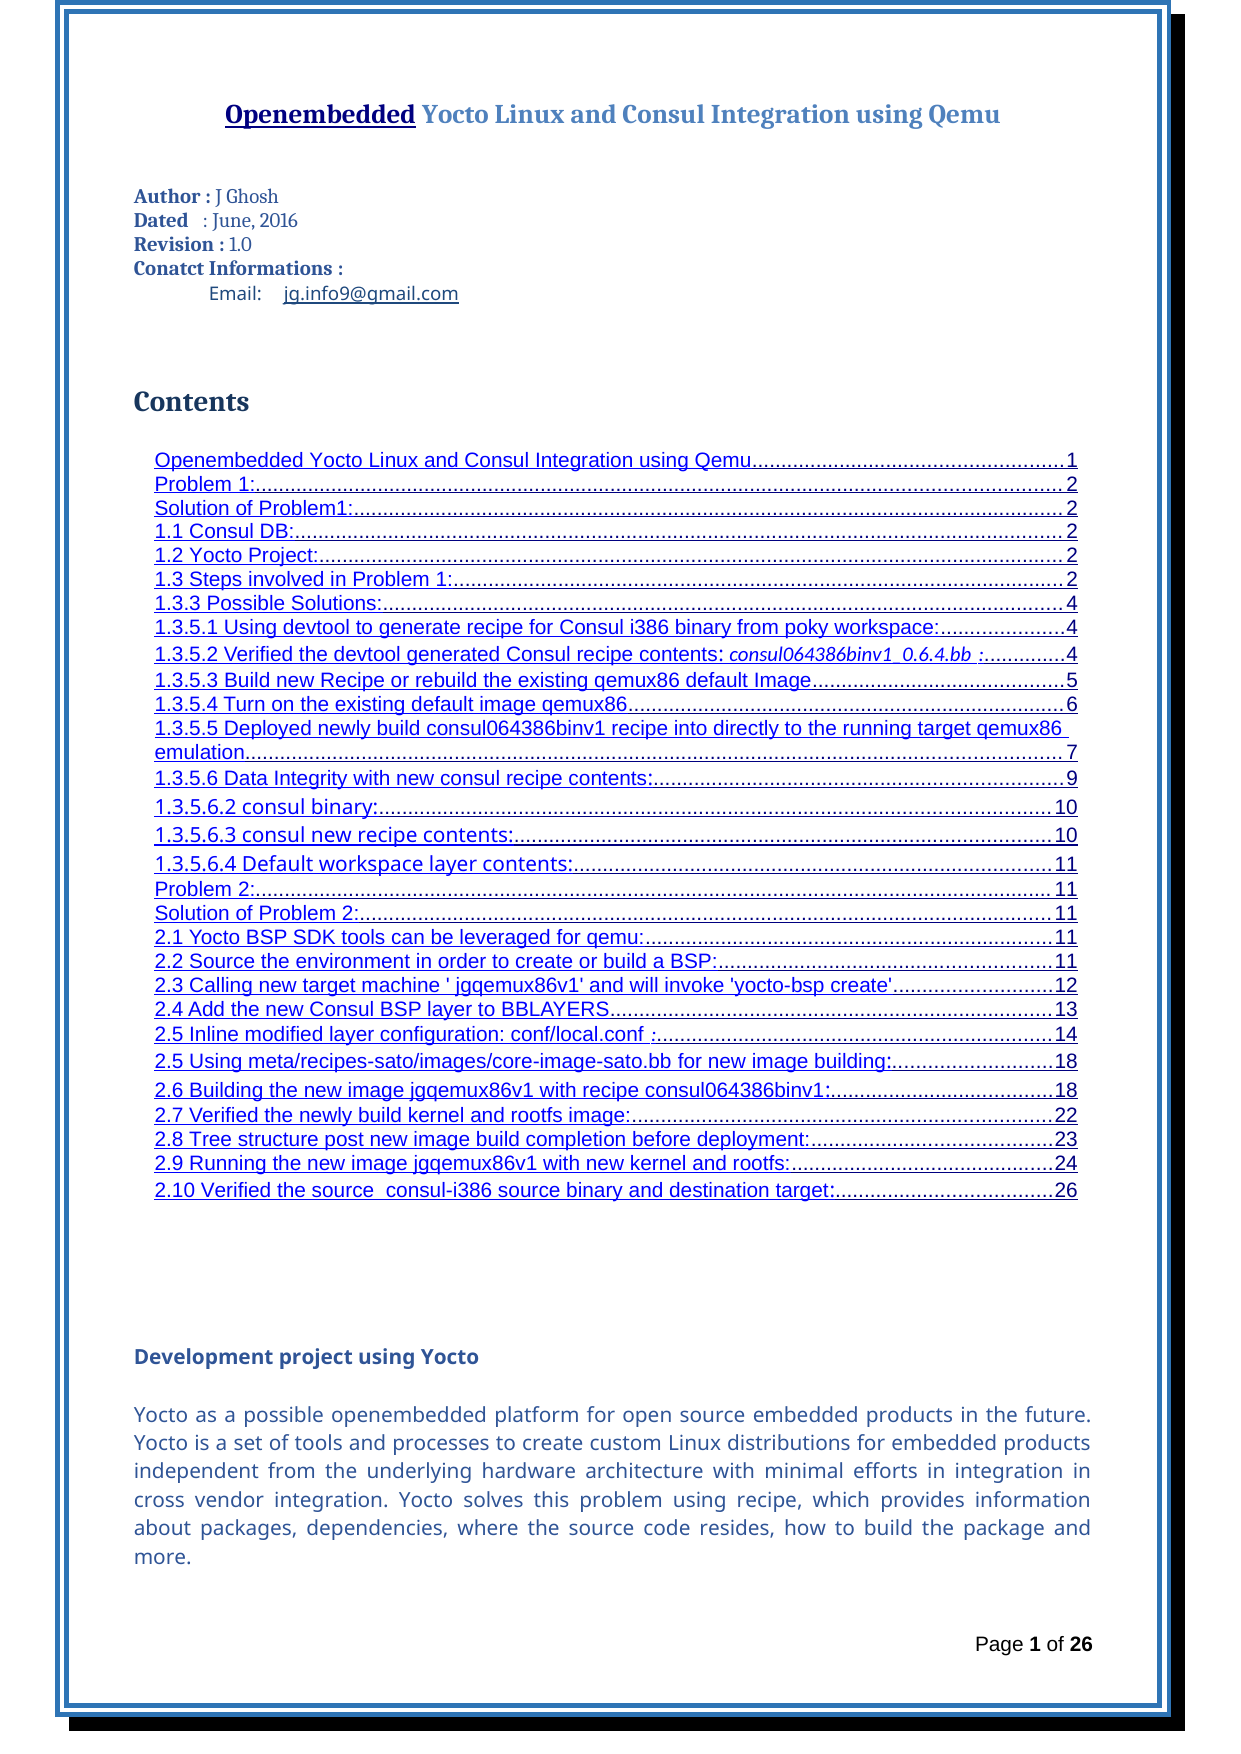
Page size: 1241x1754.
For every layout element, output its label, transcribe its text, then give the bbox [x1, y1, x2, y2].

text Conatct Informations : [133, 257, 1093, 281]
subtitle Openembedded Yocto Linux and Consul Integration using Qemu [133, 99, 1093, 131]
text Openembedded Yocto Linux and Consul Integration using Qemu 1 [154, 447, 1093, 471]
text Solution of Problem 2: 11 [154, 901, 1093, 925]
text Problem 1: 2 [154, 471, 1093, 495]
text Development project using Yocto [133, 1342, 1093, 1371]
text 1.3.5.4 Turn on the existing default image qemux86 6 [154, 692, 1093, 716]
text 1.3.5.6.4 Default workspace layer contents: 11 [154, 849, 1093, 877]
text Author : J Ghosh [133, 185, 1093, 209]
text 1.3.5.1 Using devtool to generate recipe for Consul i386 binary from poky workspace: 4 [154, 615, 1093, 639]
text 2.7 Verified the newly build kernel and rootfs image: 22 [154, 1103, 1093, 1127]
text Email: jg.info9@gmail.com [208, 281, 1093, 306]
text 2.6 Building the new image jgqemux86v1 with recipe consul064386binv1: 18 [154, 1075, 1093, 1103]
text 2.9 Running the new image jgqemux86v1 with new kernel and rootfs: 24 [154, 1151, 1093, 1175]
text 1.3.5.6.2 consul binary: 10 [154, 792, 1093, 820]
text 1.3 Steps involved in Problem 1: 2 [154, 567, 1093, 591]
text Problem 2: 11 [154, 877, 1093, 901]
text 2.3 Calling new target machine ' jgqemux86v1' and will invoke 'yocto-bsp create' 12 [154, 973, 1093, 997]
text 2.5 Inline modified layer configuration: conf/local.conf : 14 [154, 1021, 1093, 1046]
text 2.5 Using meta/recipes-sato/images/core-image-sato.bb for new image building: 18 [154, 1046, 1093, 1075]
subtitle Contents [133, 385, 1093, 418]
text 2.8 Tree structure post new image build completion before deployment: 23 [154, 1127, 1093, 1151]
text 1.3.5.2 Verified the devtool generated Consul recipe contents: consul064386binv1_0.6.4.bb : 4 [154, 639, 1093, 668]
text Dated : June, 2016 [133, 209, 1093, 233]
text Revision : 1.0 [133, 233, 1093, 257]
text 1.3.5.6.3 consul new recipe contents: 10 [154, 820, 1093, 849]
text Yocto as a possible openembedded platform for open source embedded products in the future. Yocto is a set of tools and processes to create custom Linux distributions for embedded products independent from the underlying hardware architecture with minimal efforts in integration in cross vendor integration. Yocto solves this problem using recipe, which provides information about packages, dependencies, where the source code resides, how to build the package and more. [133, 1400, 1093, 1570]
text 1.2 Yocto Project: 2 [154, 543, 1093, 567]
text 2.2 Source the environment in order to create or build a BSP: 11 [154, 949, 1093, 973]
text Solution of Problem1: 2 [154, 495, 1093, 519]
text 1.3.5.6 Data Integrity with new consul recipe contents: 9 [154, 763, 1093, 792]
text 2.1 Yocto BSP SDK tools can be leveraged for qemu: 11 [154, 925, 1093, 949]
text 1.3.5.3 Build new Recipe or rebuild the existing qemux86 default Image 5 [154, 668, 1093, 692]
text 1.3.5.5 Deployed newly build consul064386binv1 recipe into directly to the running target qemux86 emulation 7 [154, 716, 1093, 763]
text 2.4 Add the new Consul BSP layer to BBLAYERS 13 [154, 997, 1093, 1021]
text 1.1 Consul DB: 2 [154, 519, 1093, 543]
text 2.10 Verified the source consul-i386 source binary and destination target: 26 [154, 1175, 1093, 1203]
text 1.3.3 Possible Solutions: 4 [154, 591, 1093, 615]
